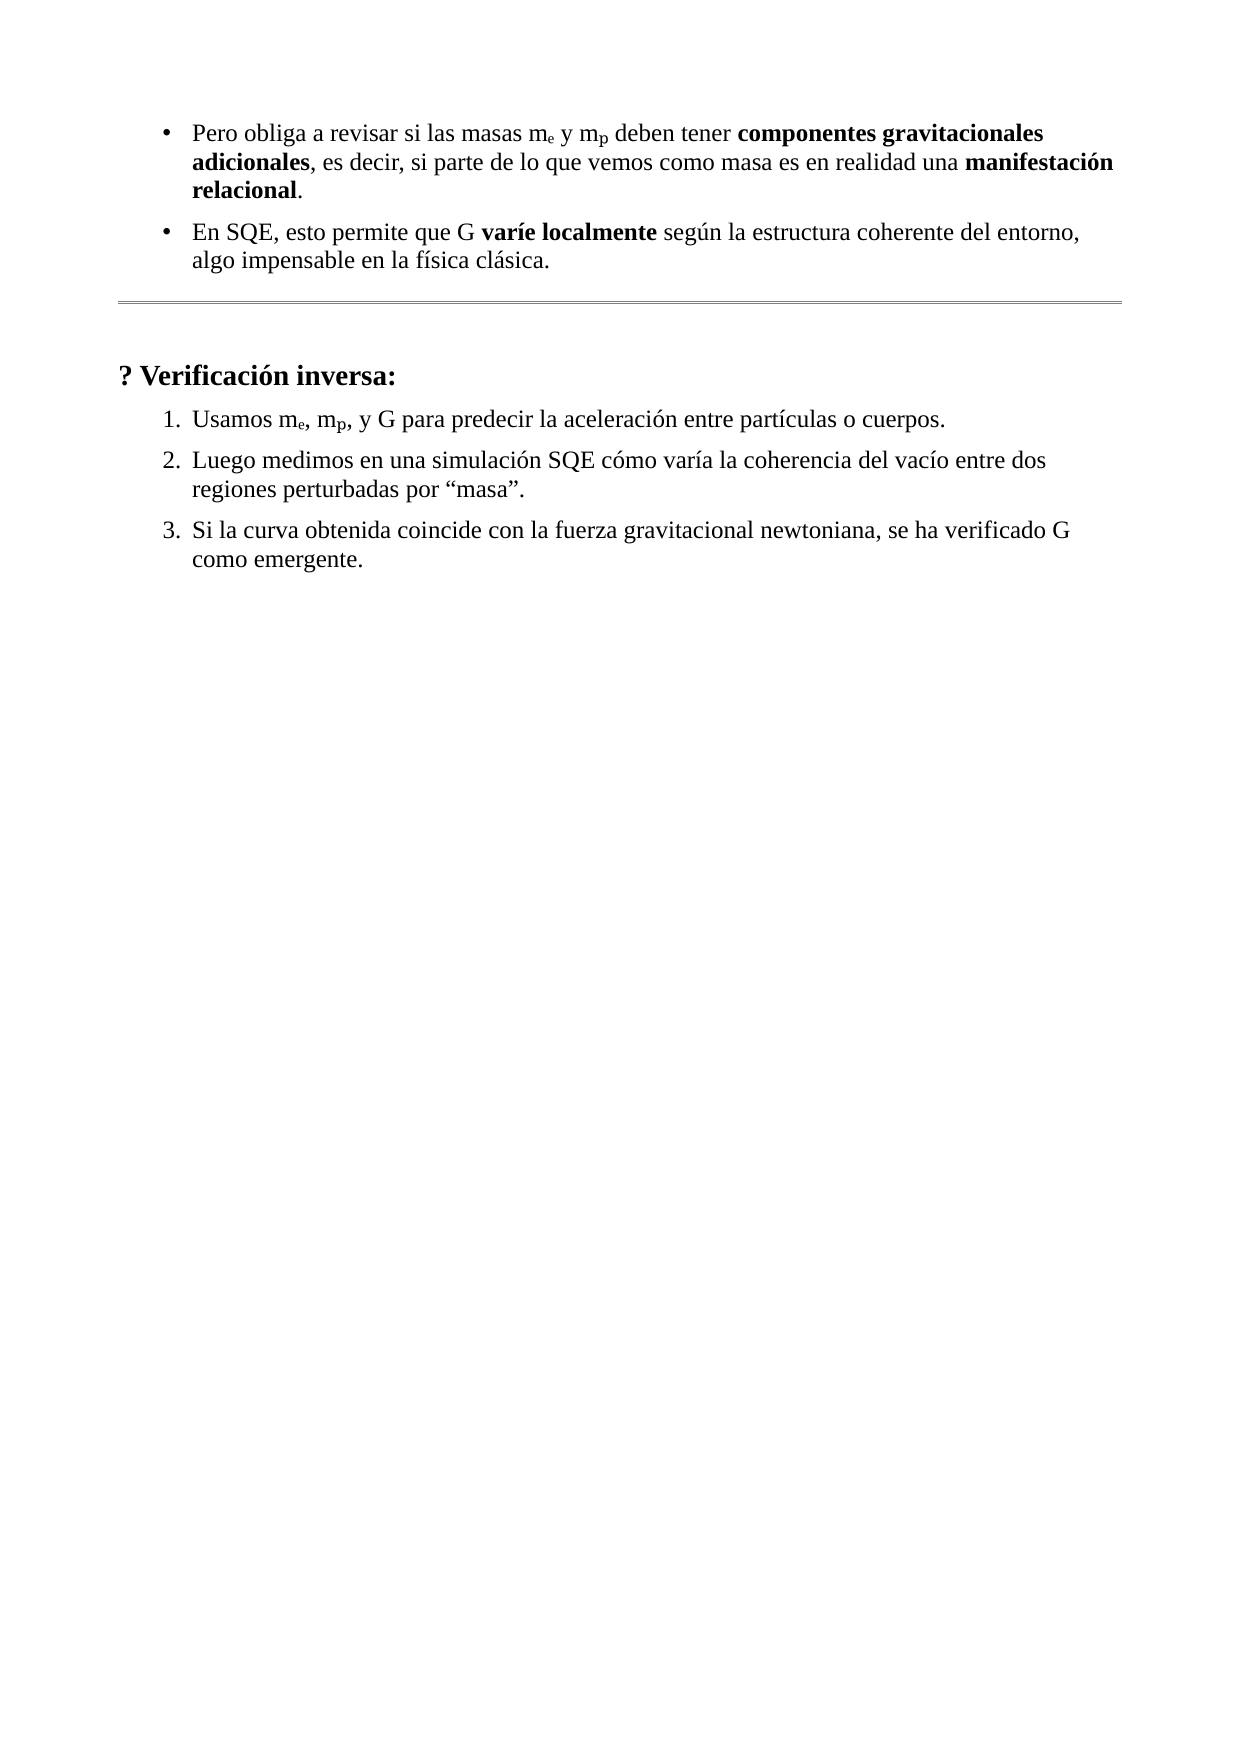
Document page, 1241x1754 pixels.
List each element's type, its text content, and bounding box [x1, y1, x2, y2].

list En SQE, esto permite que G varíe localmente según la estructura coherente del entorno, algo impensable en la física clásica. [162, 217, 1122, 274]
list Pero obliga a revisar si las masas mₑ y mₚ deben tener componentes gravitacionales adicionales, es decir, si parte de lo que vemos como masa es en realidad una manifestación relacional. [162, 118, 1122, 204]
list Si la curva obtenida coincide con la fuerza gravitacional newtoniana, se ha verificado G como emergente. [162, 515, 1122, 573]
list Usamos mₑ, mₚ, y G para predecir la aceleración entre partículas o cuerpos. [162, 404, 1122, 433]
subtitle ? Verificación inversa: [118, 358, 1122, 392]
list Luego medimos en una simulación SQE cómo varía la coherencia del vacío entre dos regiones perturbadas por “masa”. [162, 445, 1122, 503]
